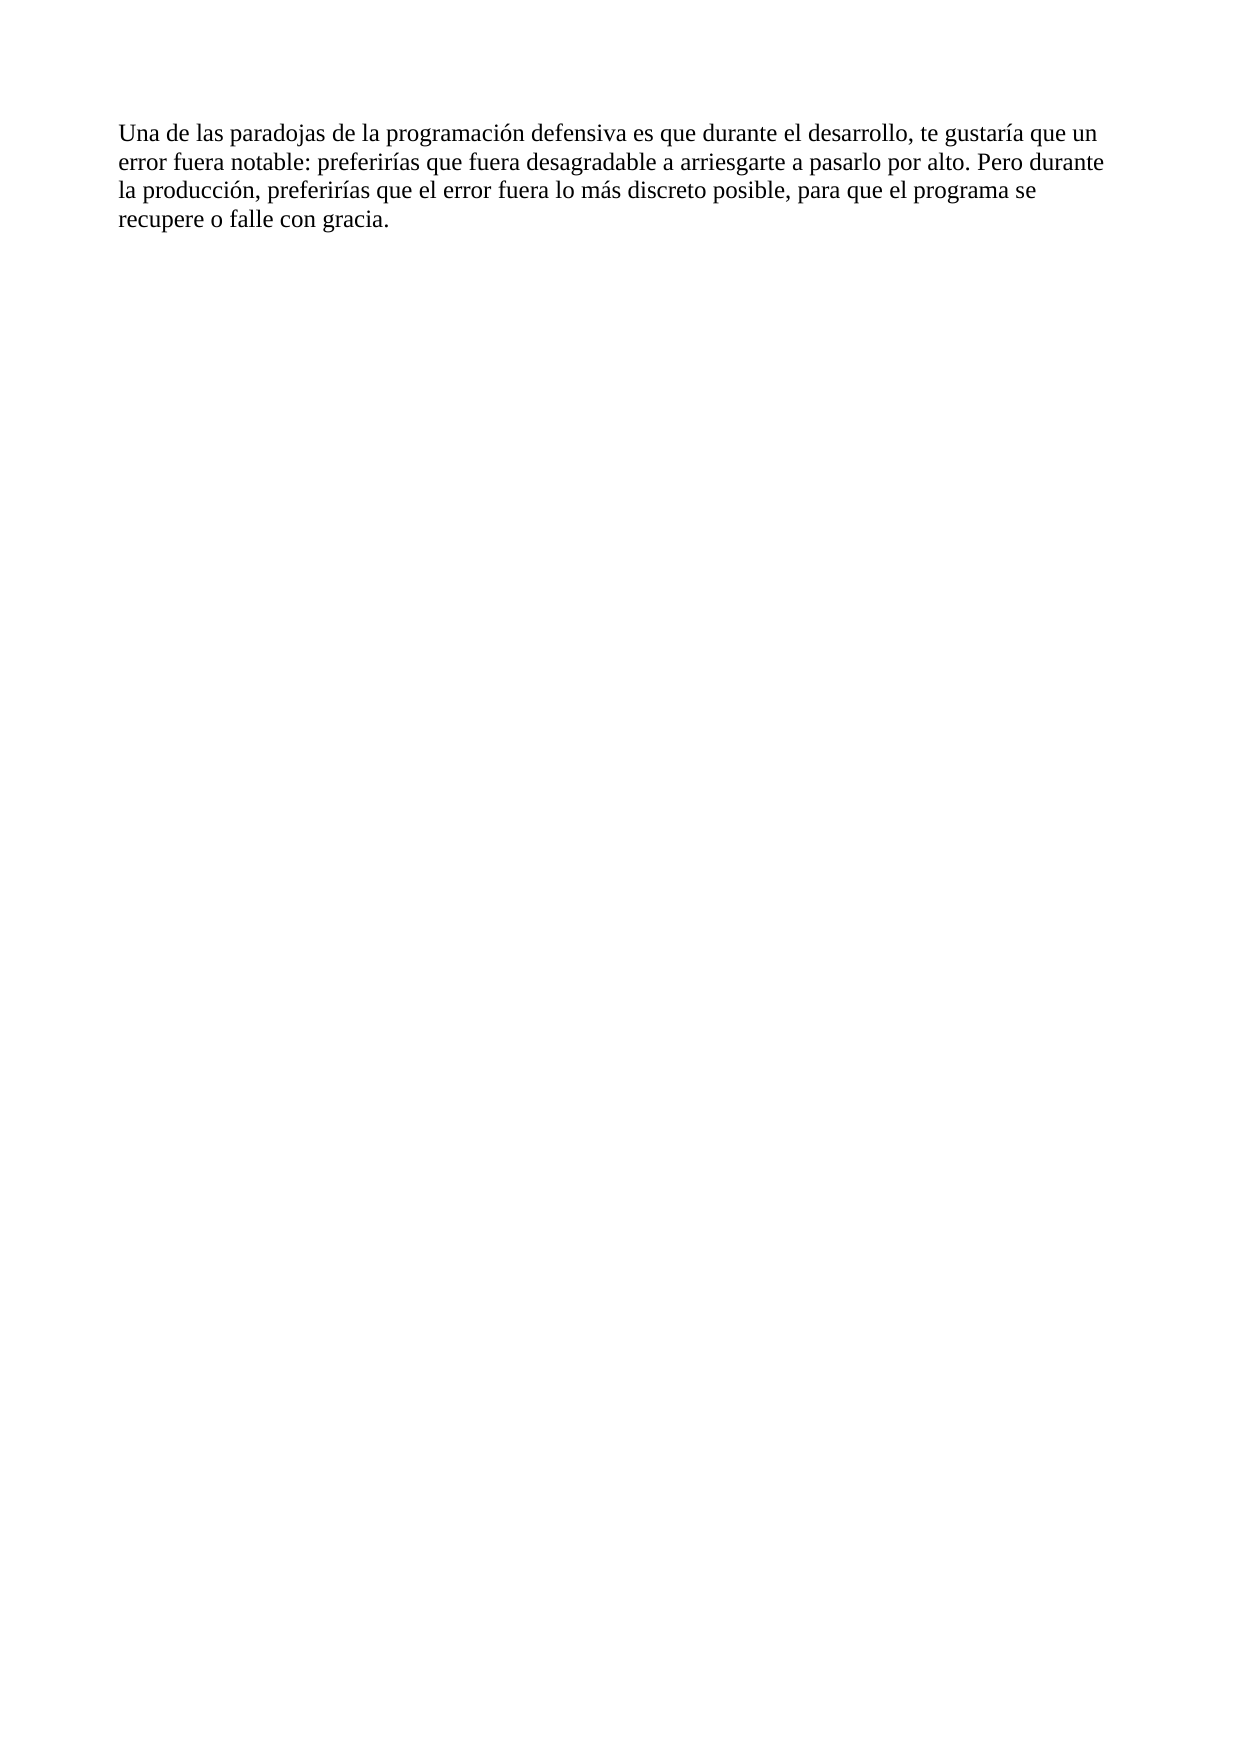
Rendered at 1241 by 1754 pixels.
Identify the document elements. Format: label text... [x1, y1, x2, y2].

text Una de las paradojas de la programación defensiva es que durante el desarrollo, te gustaría que un error fuera notable: preferirías que fuera desagradable a arriesgarte a pasarlo por alto. Pero durante la producción, preferirías que el error fuera lo más discreto posible, para que el programa se recupere o falle con gracia. [118, 118, 1122, 233]
